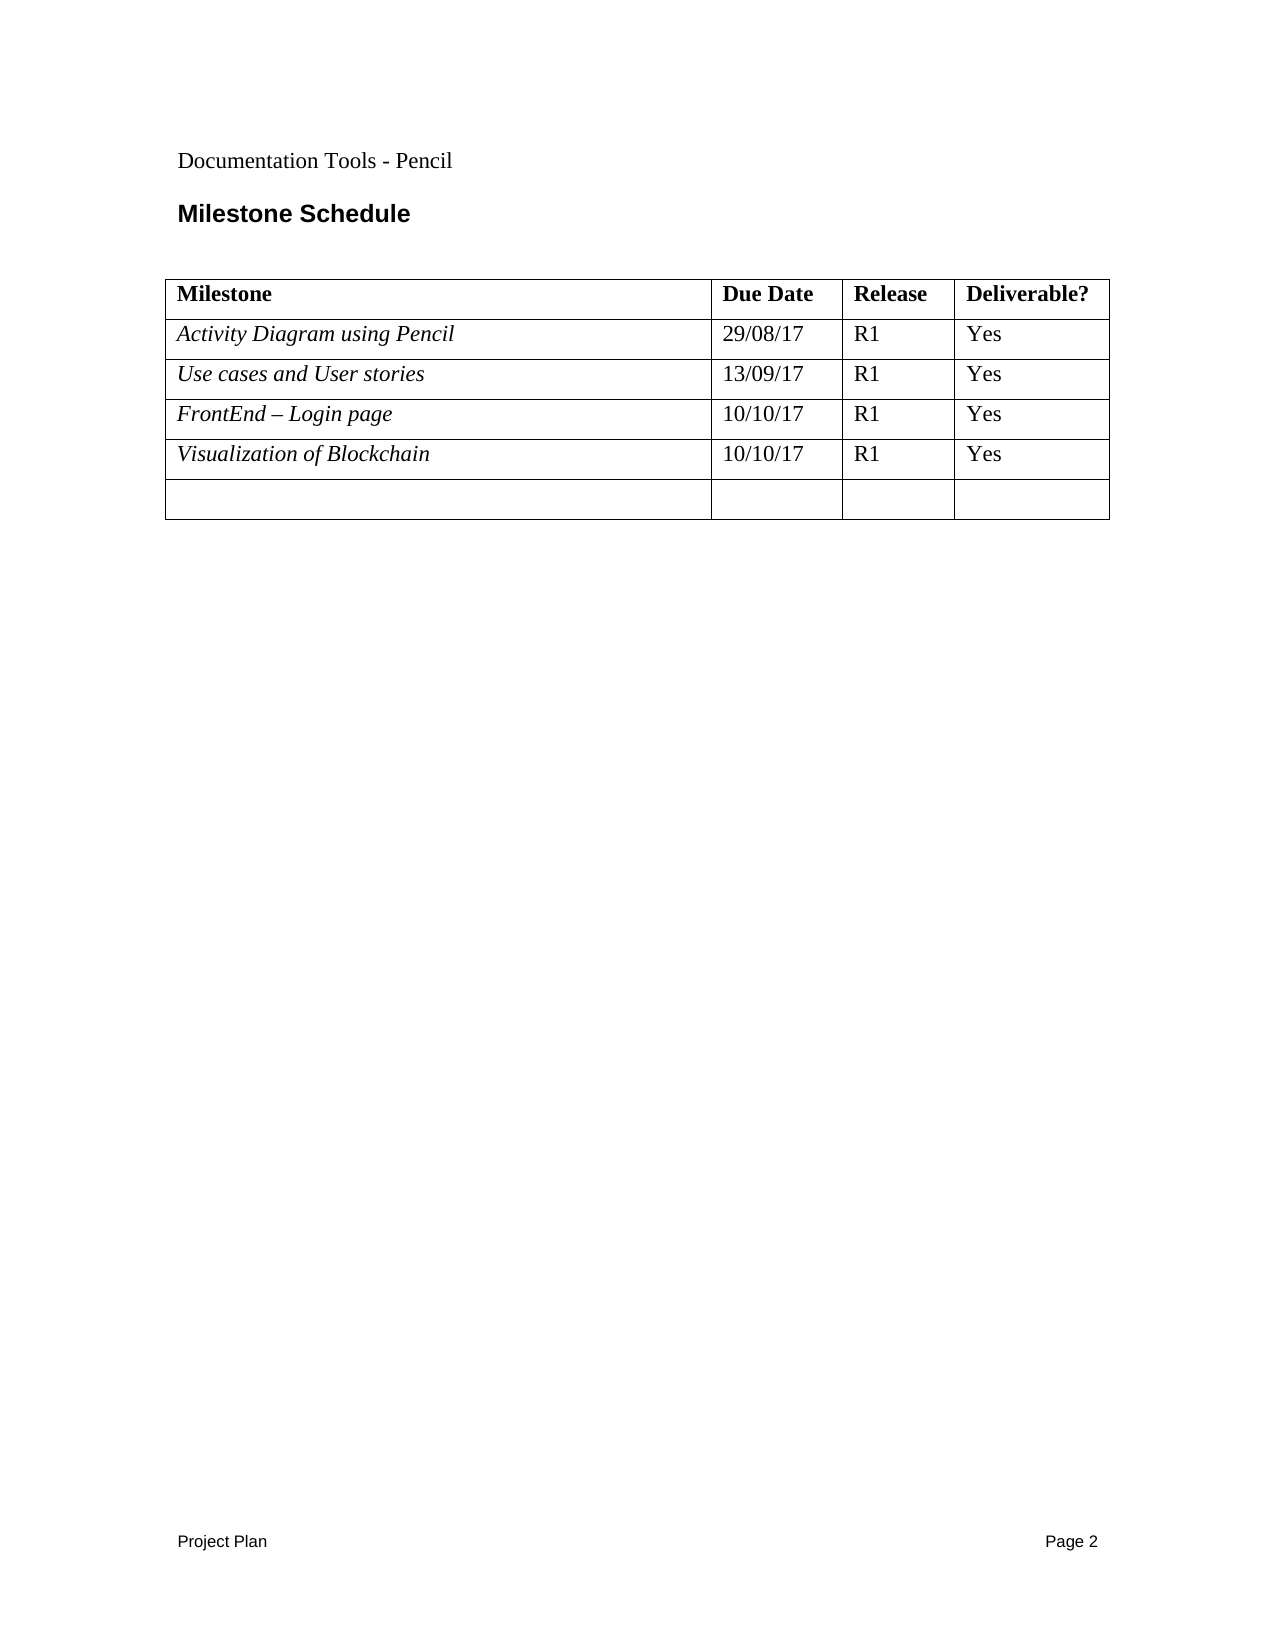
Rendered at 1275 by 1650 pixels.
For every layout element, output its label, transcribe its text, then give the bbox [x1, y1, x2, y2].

table_cell [166, 480, 711, 518]
table_header Release [843, 280, 954, 319]
subtitle Milestone Schedule [177, 199, 1098, 228]
table_cell Yes [955, 320, 1109, 359]
table_cell [955, 480, 1109, 518]
table_cell 29/08/17 [712, 320, 842, 359]
table_cell 10/10/17 [712, 440, 842, 478]
text Documentation Tools - Pencil [177, 148, 1098, 174]
table_cell 13/09/17 [712, 360, 842, 399]
table_cell Activity Diagram using Pencil [166, 320, 711, 359]
table_cell Yes [955, 440, 1109, 478]
table_header Milestone [166, 280, 711, 319]
table_header Due Date [712, 280, 842, 319]
table_cell 10/10/17 [712, 400, 842, 439]
table_cell R1 [843, 400, 954, 439]
table_cell [712, 480, 842, 518]
table_cell R1 [843, 320, 954, 359]
table_cell Yes [955, 360, 1109, 399]
table_header Deliverable? [955, 280, 1109, 319]
table_cell R1 [843, 440, 954, 478]
table_cell R1 [843, 360, 954, 399]
table_cell Yes [955, 400, 1109, 439]
table_cell [843, 480, 954, 518]
table_cell Use cases and User stories [166, 360, 711, 399]
table_cell FrontEnd – Login page [166, 400, 711, 439]
table_cell Visualization of Blockchain [166, 440, 711, 478]
